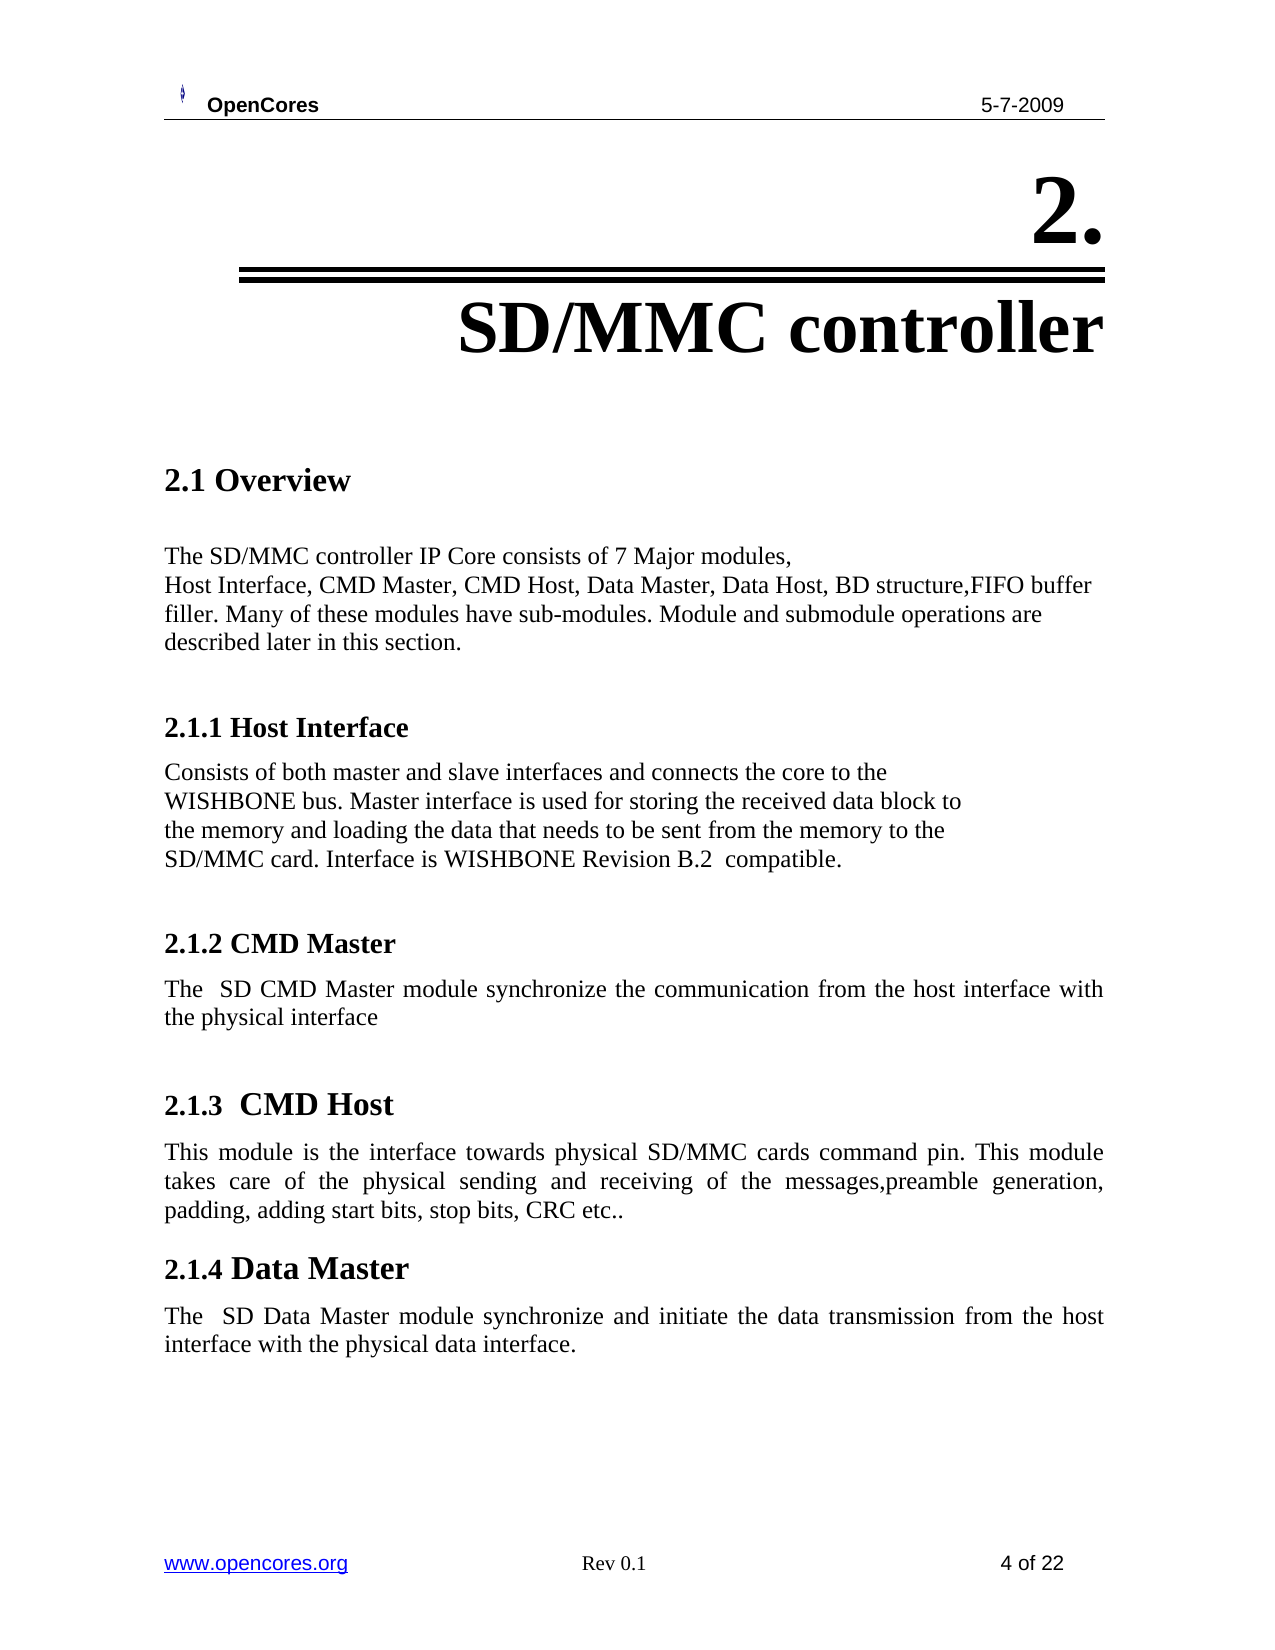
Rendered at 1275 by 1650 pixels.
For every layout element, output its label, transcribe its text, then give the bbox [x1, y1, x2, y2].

text SD/MMC card. Interface is WISHBONE Revision B.2 compatible. [164, 844, 1105, 872]
text WISHBONE bus. Master interface is used for storing the received data block to [164, 786, 1105, 815]
text The SD Data Master module synchronize and initiate the data transmission from the host interface with the physical data interface. [164, 1301, 1105, 1358]
subtitle 2.1.2 CMD Master [164, 926, 1105, 959]
text the memory and loading the data that needs to be sent from the memory to the [164, 815, 1105, 844]
text Consists of both master and slave interfaces and connects the core to the [164, 757, 1105, 786]
subtitle 2.1 Overview [164, 460, 1105, 498]
text Host Interface, CMD Master, CMD Host, Data Master, Data Host, BD structure,FIFO buffer filler. Many of these modules have sub-modules. Module and submodule operations are described later in this section. [164, 570, 1105, 656]
text This module is the interface towards physical SD/MMC cards command pin. This module takes care of the physical sending and receiving of the messages,preamble generation, padding, adding start bits, stop bits, CRC etc.. [164, 1137, 1105, 1223]
subtitle 2.1.1 Host Interface [164, 710, 1105, 743]
text The SD/MMC controller IP Core consists of 7 Major modules, [164, 541, 1105, 570]
subtitle 2.1.4 Data Master [164, 1248, 1105, 1287]
subtitle SD/MMC controller [149, 283, 1105, 369]
subtitle 2.1.3 CMD Host [164, 1085, 1105, 1123]
text The SD CMD Master module synchronize the communication from the host interface with the physical interface [164, 974, 1105, 1031]
